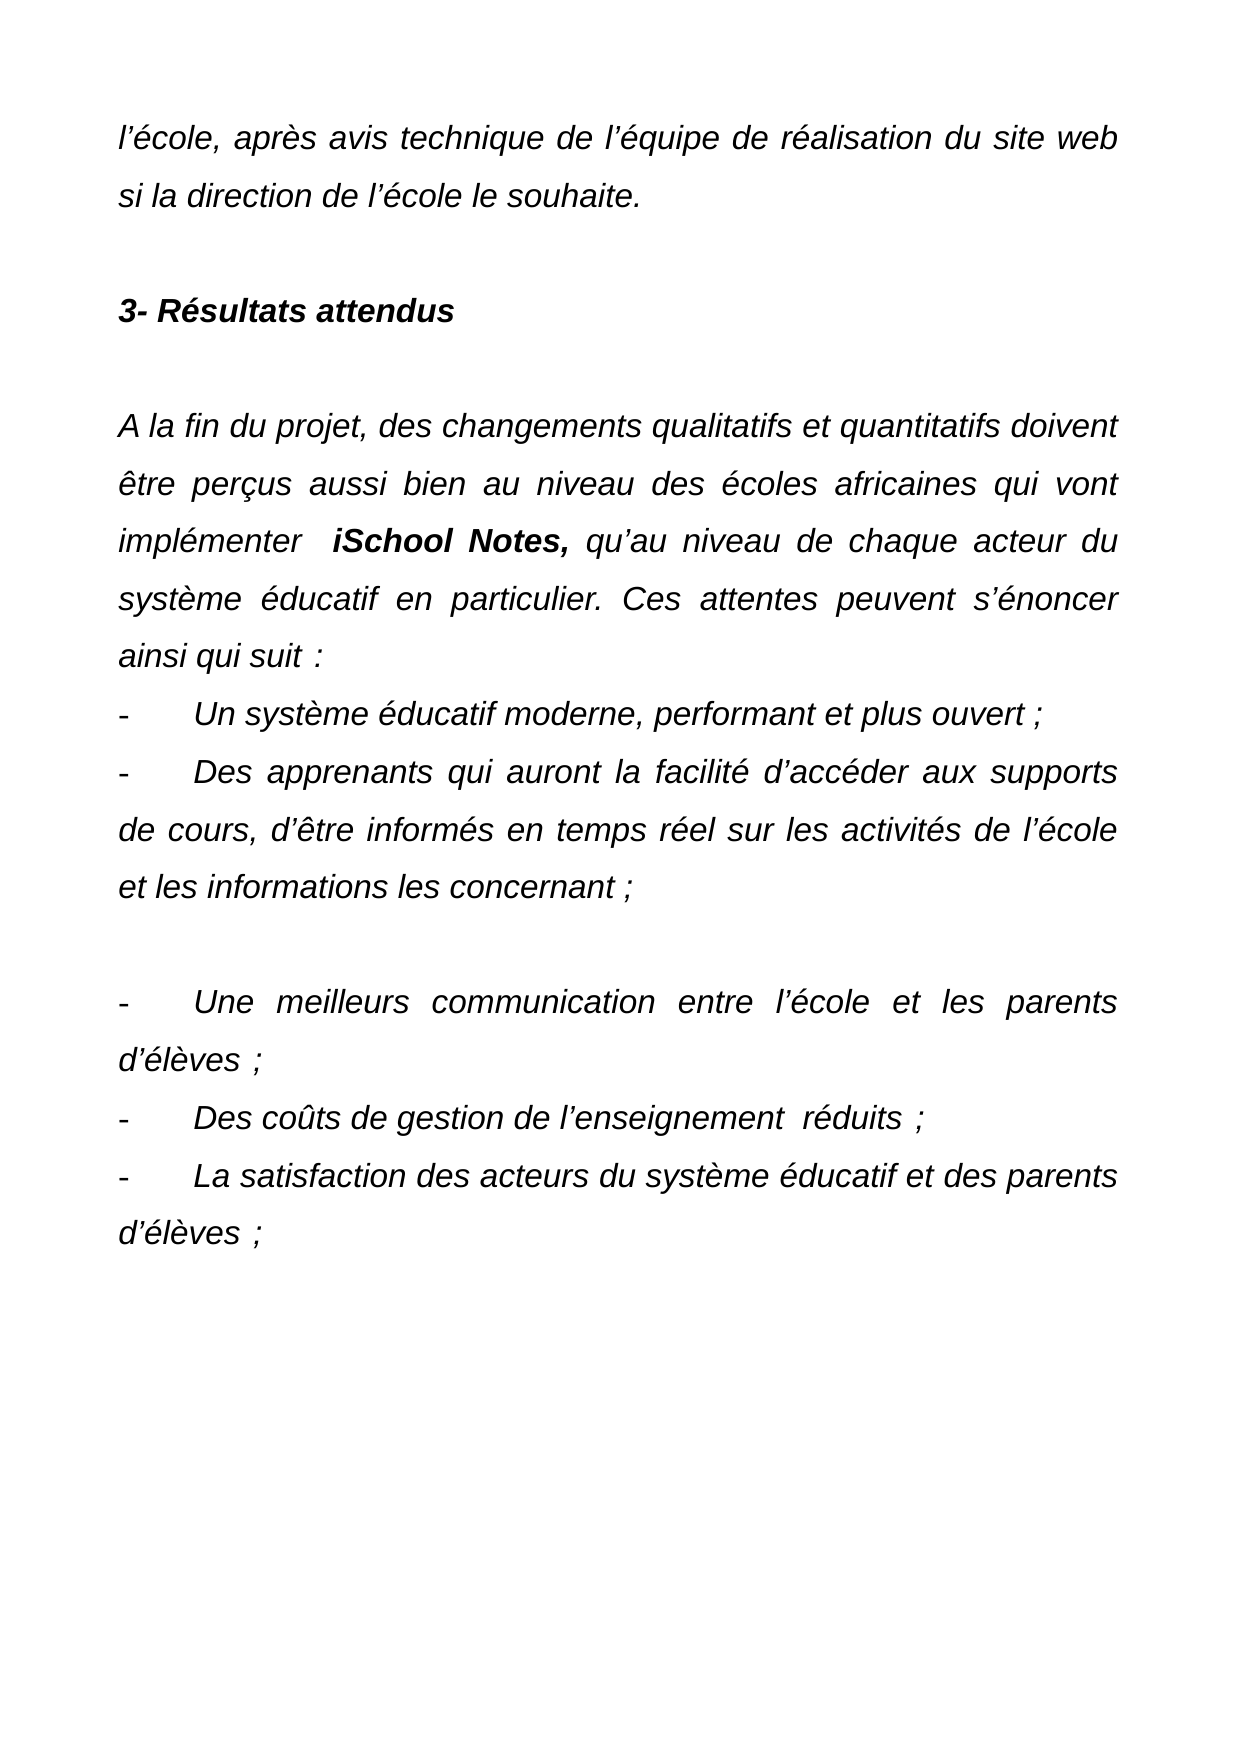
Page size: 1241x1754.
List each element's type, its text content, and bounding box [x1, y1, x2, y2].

text l’école, après avis technique de l’équipe de réalisation du site web si la direction de l’école le souhaite. [118, 118, 1122, 214]
list La satisfaction des acteurs du système éducatif et des parents d’élèves ; [118, 1156, 1122, 1252]
text A la fin du projet, des changements qualitatifs et quantitatifs doivent être perçus aussi bien au niveau des écoles africaines qui vont implémenter iSchool Notes, qu’au niveau de chaque acteur du système éducatif en particulier. Ces attentes peuvent s’énoncer ainsi qui suit : [118, 406, 1122, 675]
text 3- Résultats attendus [118, 291, 1122, 329]
list Une meilleurs communication entre l’école et les parents d’élèves ; [118, 982, 1122, 1079]
list Des coûts de gestion de l’enseignement réduits ; [118, 1098, 1122, 1136]
list Un système éducatif moderne, performant et plus ouvert ; [118, 694, 1122, 733]
list Des apprenants qui auront la facilité d’accéder aux supports de cours, d’être informés en temps réel sur les activités de l’école et les informations les concernant ; [118, 752, 1122, 906]
